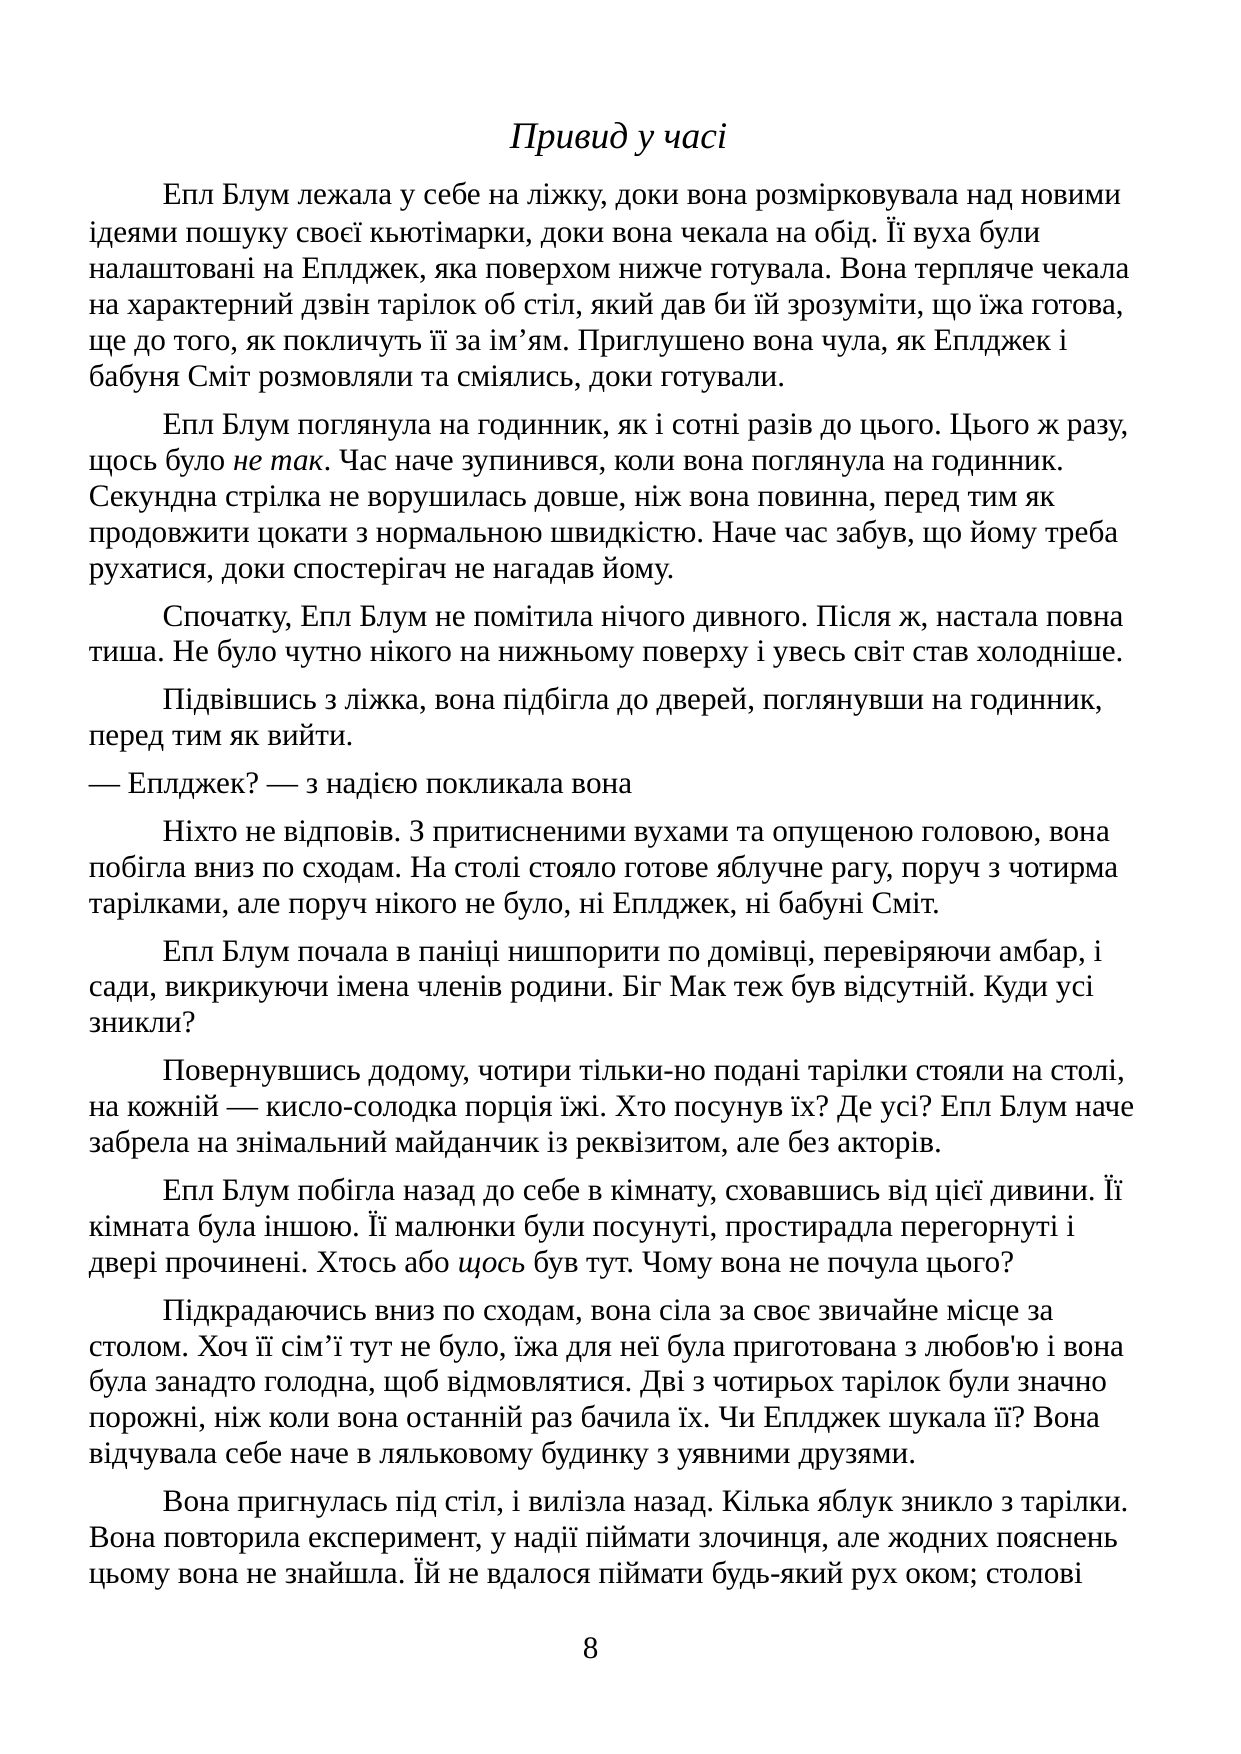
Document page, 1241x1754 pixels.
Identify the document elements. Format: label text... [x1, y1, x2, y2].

text Ніхто не відповів. З притисненими вухами та опущеною головою, вона побігла вниз по сходам. На столі стояло готове яблучне рагу, поруч з чотирма тарілками, але поруч нікого не було, ні Еплджек, ні бабуні Сміт. [88, 812, 1152, 920]
text Епл Блум почала в паніці нишпорити по домівці, перевіряючи амбар, і сади, викрикуючи імена членів родини. Біг Мак теж був відсутній. Куди усі зникли? [88, 932, 1152, 1039]
text Підкрадаючись вниз по сходам, вона сіла за своє звичайне місце за столом. Хоч її сім’ї тут не було, їжа для неї була приготована з любов'ю і вона була занадто голодна, щоб відмовлятися. Дві з чотирьох тарілок були значно порожні, ніж коли вона останній раз бачила їх. Чи Еплджек шукала її? Вона відчувала себе наче в ляльковому будинку з уявними друзями. [88, 1291, 1152, 1471]
text Епл Блум побігла назад до себе в кімнату, сховавшись від цієї дивини. Її кімната була іншою. Її малюнки були посунуті, простирадла перегорнуті і двері прочинені. Хтось або щось був тут. Чому вона не почула цього? [88, 1171, 1152, 1279]
subtitle Привид у часі [88, 113, 1152, 157]
text Епл Блум поглянула на годинник, як і сотні разів до цього. Цього ж разу, щось було не так. Час наче зупинився, коли вона поглянула на годинник. Секундна стрілка не ворушилась довше, ніж вона повинна, перед тим як продовжити цокати з нормальною швидкістю. Наче час забув, що йому треба рухатися, доки спостерігач не нагадав йому. [88, 405, 1152, 585]
text Підвівшись з ліжка, вона підбігла до дверей, поглянувши на годинник, перед тим як вийти. [88, 681, 1152, 752]
text Повернувшись додому, чотири тільки-но подані тарілки стояли на столі, на кожній — кисло-солодка порція їжі. Хто посунув їх? Де усі? Епл Блум наче забрела на знімальний майданчик із реквізитом, але без акторів. [88, 1051, 1152, 1159]
text Спочатку, Епл Блум не помітила нічого дивного. Після ж, настала повна тиша. Не було чутно нікого на нижньому поверху і увесь світ став холодніше. [88, 597, 1152, 669]
text Вона пригнулась під стіл, і вилізла назад. Кілька яблук зникло з тарілки. Вона повторила експеримент, у надії піймати злочинця, але жодних пояснень цьому вона не знайшла. Їй не вдалося піймати будь-який рух оком; столові [88, 1482, 1152, 1590]
text — Еплджек? — з надією покликала вона [88, 764, 1152, 800]
text Епл Блум лежала у себе на ліжку, доки вона розмірковувала над новими ідеями пошуку своєї кьютімарки, доки вона чекала на обід. Її вуха були налаштовані на Еплджек, яка поверхом нижче готувала. Вона терпляче чекала на характерний дзвін тарілок об стіл, який дав би їй зрозуміти, що їжа готова, ще до того, як покличуть її за ім’ям. Приглушено вона чула, як Еплджек і бабуня Сміт розмовляли та сміялись, доки готували. [88, 175, 1152, 393]
